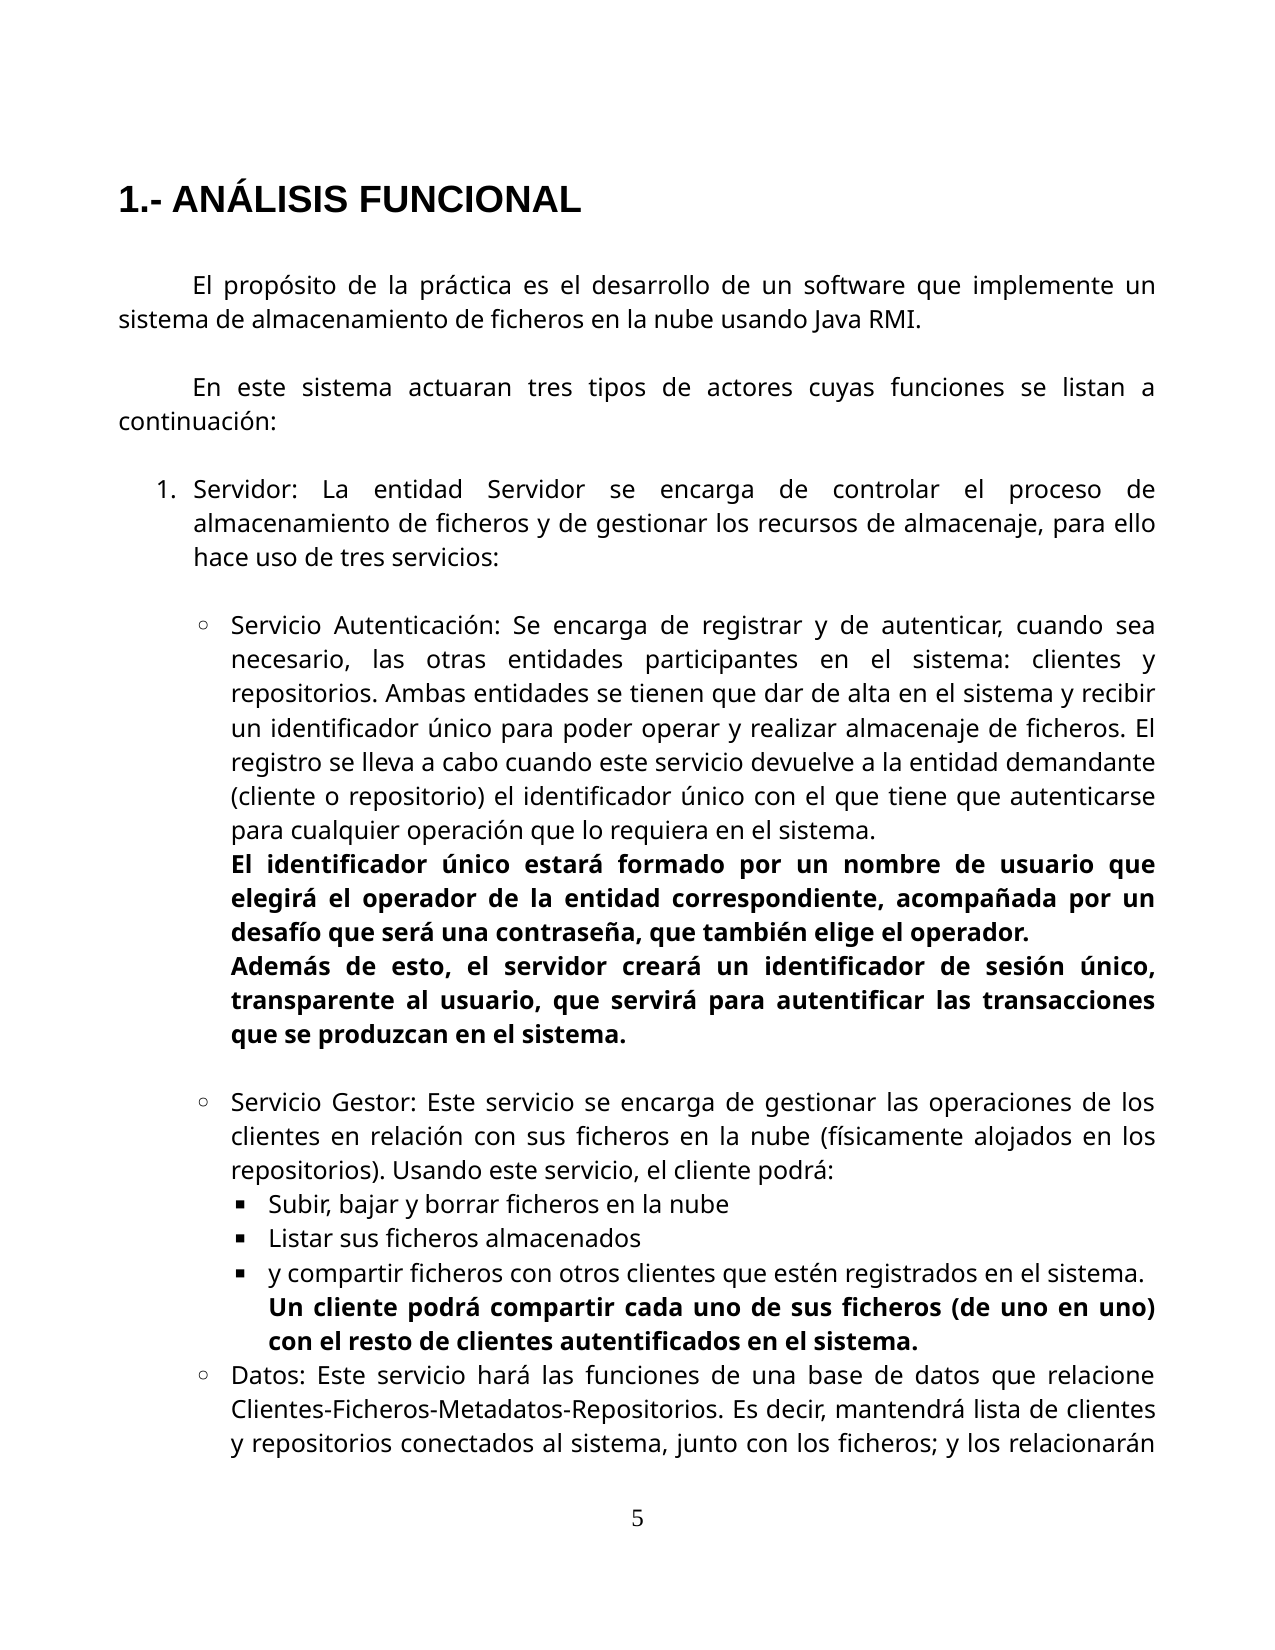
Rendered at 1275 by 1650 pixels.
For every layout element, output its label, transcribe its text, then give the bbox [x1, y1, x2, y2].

list Además de esto, el servidor creará un identificador de sesión único, transparente al usuario, que servirá para autentificar las transacciones que se produzcan en el sistema. [193, 949, 1157, 1051]
subtitle 1.- ANÁLISIS FUNCIONAL [118, 177, 1157, 221]
list Subir, bajar y borrar ficheros en la nube [231, 1187, 1157, 1221]
list y compartir ficheros con otros clientes que estén registrados en el sistema. [231, 1255, 1157, 1289]
list Servidor: La entidad Servidor se encarga de controlar el proceso de almacenamiento de ficheros y de gestionar los recursos de almacenaje, para ello hace uso de tres servicios: [156, 472, 1157, 574]
text El propósito de la práctica es el desarrollo de un software que implemente un sistema de almacenamiento de ficheros en la nube usando Java RMI. [118, 267, 1157, 336]
text En este sistema actuaran tres tipos de actores cuyas funciones se listan a continuación: [118, 369, 1157, 438]
list Listar sus ficheros almacenados [231, 1221, 1157, 1255]
list El identificador único estará formado por un nombre de usuario que elegirá el operador de la entidad correspondiente, acompañada por un desafío que será una contraseña, que también elige el operador. [193, 846, 1157, 949]
list Servicio Gestor: Este servicio se encarga de gestionar las operaciones de los clientes en relación con sus ficheros en la nube (físicamente alojados en los repositorios). Usando este servicio, el cliente podrá: [193, 1085, 1157, 1187]
list Un cliente podrá compartir cada uno de sus ficheros (de uno en uno) con el resto de clientes autentificados en el sistema. [231, 1289, 1157, 1357]
list Datos: Este servicio hará las funciones de una base de datos que relacione Clientes-Ficheros-Metadatos-Repositorios. Es decir, mantendrá lista de clientes y repositorios conectados al sistema, junto con los ficheros; y los relacionarán [193, 1357, 1157, 1459]
list Servicio Autenticación: Se encarga de registrar y de autenticar, cuando sea necesario, las otras entidades participantes en el sistema: clientes y repositorios. Ambas entidades se tienen que dar de alta en el sistema y recibir un identificador único para poder operar y realizar almacenaje de ficheros. El registro se lleva a cabo cuando este servicio devuelve a la entidad demandante (cliente o repositorio) el identificador único con el que tiene que autenticarse para cualquier operación que lo requiera en el sistema. [193, 608, 1157, 846]
